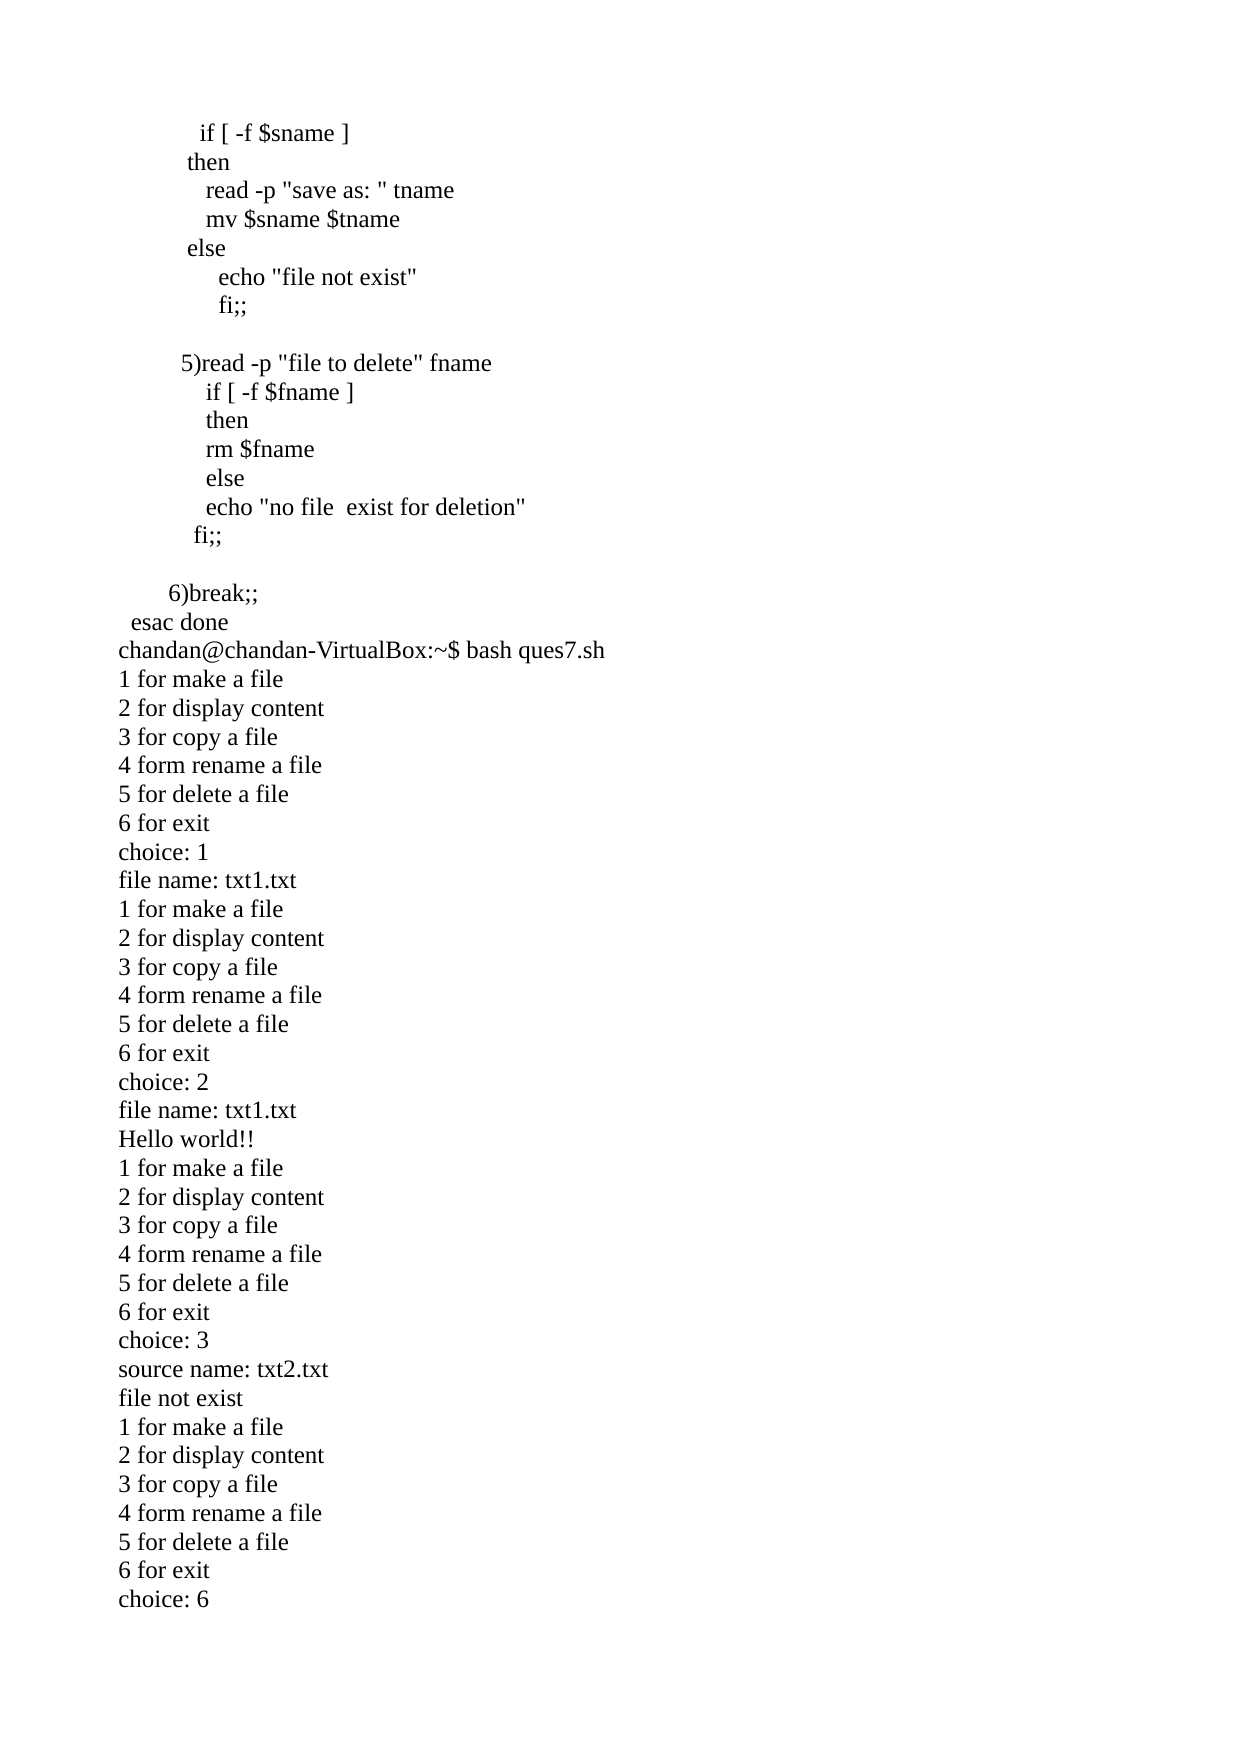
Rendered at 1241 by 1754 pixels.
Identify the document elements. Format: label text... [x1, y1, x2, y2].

text else [118, 233, 1122, 262]
text 3 for copy a file [118, 1469, 1122, 1498]
text echo "file not exist" [118, 262, 1122, 291]
text file name: txt1.txt [118, 866, 1122, 894]
text else [118, 463, 1122, 492]
text 1 for make a file [118, 894, 1122, 923]
text 3 for copy a file [118, 1211, 1122, 1239]
text 2 for display content [118, 693, 1122, 722]
text file name: txt1.txt [118, 1096, 1122, 1124]
text 6 for exit [118, 1038, 1122, 1067]
text 1 for make a file [118, 1412, 1122, 1441]
text 3 for copy a file [118, 722, 1122, 751]
text source name: txt2.txt [118, 1354, 1122, 1383]
text 3 for copy a file [118, 952, 1122, 981]
text 4 form rename a file [118, 751, 1122, 779]
text echo "no file exist for deletion" [118, 492, 1122, 521]
text fi;; [118, 521, 1122, 549]
text 5 for delete a file [118, 1009, 1122, 1038]
text if [ -f $fname ] [118, 377, 1122, 406]
text then [118, 406, 1122, 434]
text esac done [118, 607, 1122, 636]
text Hello world!! [118, 1124, 1122, 1153]
text 4 form rename a file [118, 981, 1122, 1009]
text 5 for delete a file [118, 1268, 1122, 1297]
text choice: 3 [118, 1326, 1122, 1354]
text 2 for display content [118, 923, 1122, 952]
text file not exist [118, 1383, 1122, 1412]
text choice: 1 [118, 837, 1122, 866]
text if [ -f $sname ] [118, 118, 1122, 147]
text 5 for delete a file [118, 1527, 1122, 1556]
text 6 for exit [118, 808, 1122, 837]
text 2 for display content [118, 1182, 1122, 1211]
text 4 form rename a file [118, 1498, 1122, 1527]
text chandan@chandan-VirtualBox:~$ bash ques7.sh [118, 636, 1122, 664]
text 1 for make a file [118, 1153, 1122, 1182]
text fi;; [118, 291, 1122, 319]
text 6)break;; [118, 578, 1122, 607]
text 2 for display content [118, 1441, 1122, 1469]
text read -p "save as: " tname [118, 176, 1122, 204]
text then [118, 147, 1122, 176]
text choice: 6 [118, 1584, 1122, 1613]
text 6 for exit [118, 1556, 1122, 1584]
text choice: 2 [118, 1067, 1122, 1096]
text 6 for exit [118, 1297, 1122, 1326]
text 1 for make a file [118, 664, 1122, 693]
text mv $sname $tname [118, 204, 1122, 233]
text 5 for delete a file [118, 779, 1122, 808]
text rm $fname [118, 434, 1122, 463]
text 4 form rename a file [118, 1239, 1122, 1268]
text 5)read -p "file to delete" fname [118, 348, 1122, 377]
